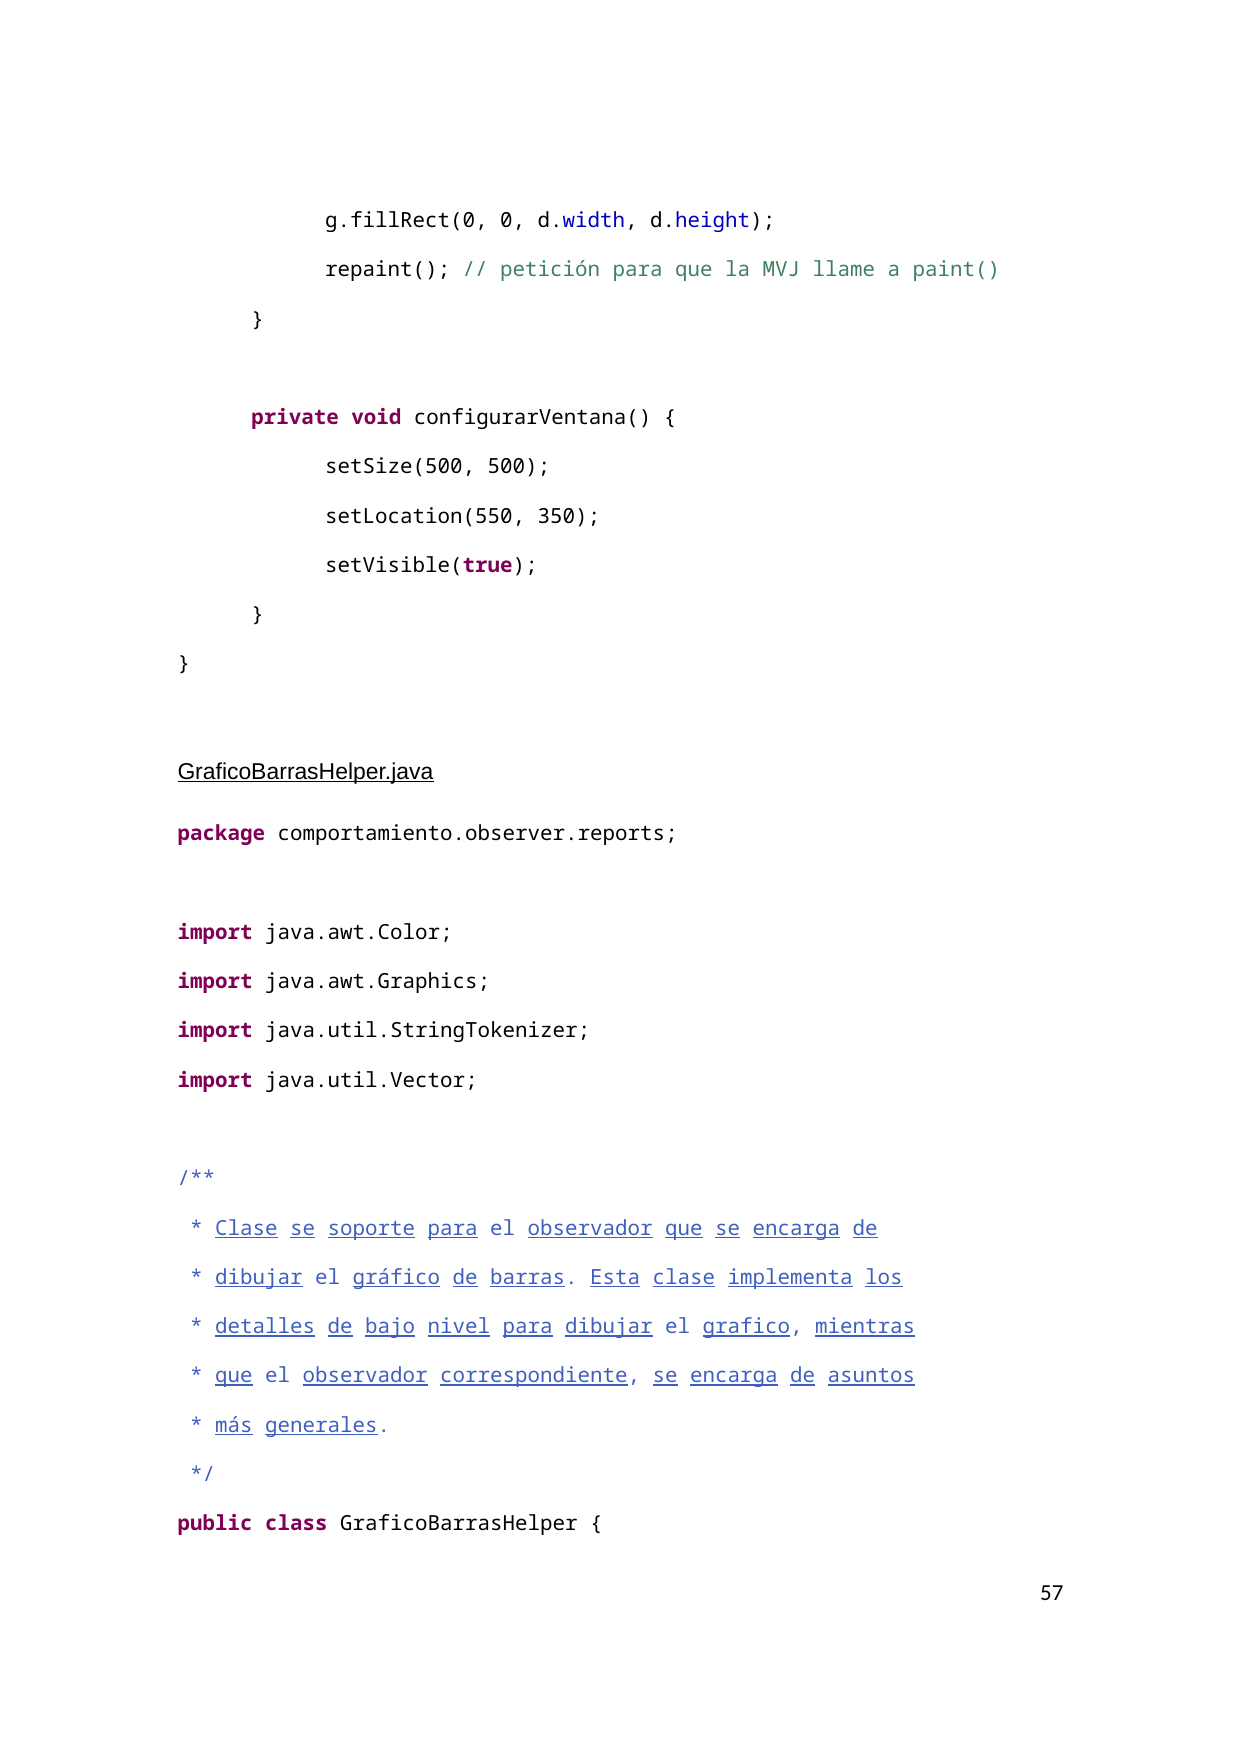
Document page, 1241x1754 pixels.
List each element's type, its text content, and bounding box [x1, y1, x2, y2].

text * más generales. [177, 1410, 1063, 1438]
text } [177, 648, 1063, 677]
text * detalles de bajo nivel para dibujar el grafico, mientras [177, 1311, 1063, 1339]
text import java.awt.Color; [177, 917, 1063, 945]
text setLocation(550, 350); [177, 501, 1063, 529]
text import java.awt.Graphics; [177, 966, 1063, 995]
text private void configurarVentana() { [177, 402, 1063, 431]
text import java.util.Vector; [177, 1065, 1063, 1093]
text setVisible(true); [177, 550, 1063, 578]
text * Clase se soporte para el observador que se encarga de [177, 1213, 1063, 1241]
text repaint(); // petición para que la MVJ llame a paint() [177, 254, 1063, 283]
text GraficoBarrasHelper.java [177, 758, 1063, 784]
text * dibujar el gráfico de barras. Esta clase implementa los [177, 1262, 1063, 1290]
text /** [177, 1163, 1063, 1192]
text public class GraficoBarrasHelper { [177, 1508, 1063, 1537]
text } [177, 599, 1063, 628]
text */ [177, 1459, 1063, 1487]
text * que el observador correspondiente, se encarga de asuntos [177, 1360, 1063, 1389]
text g.fillRect(0, 0, d.width, d.height); [177, 205, 1063, 233]
text } [177, 304, 1063, 332]
text package comportamiento.observer.reports; [177, 818, 1063, 847]
text import java.util.StringTokenizer; [177, 1016, 1063, 1044]
text setSize(500, 500); [177, 451, 1063, 480]
